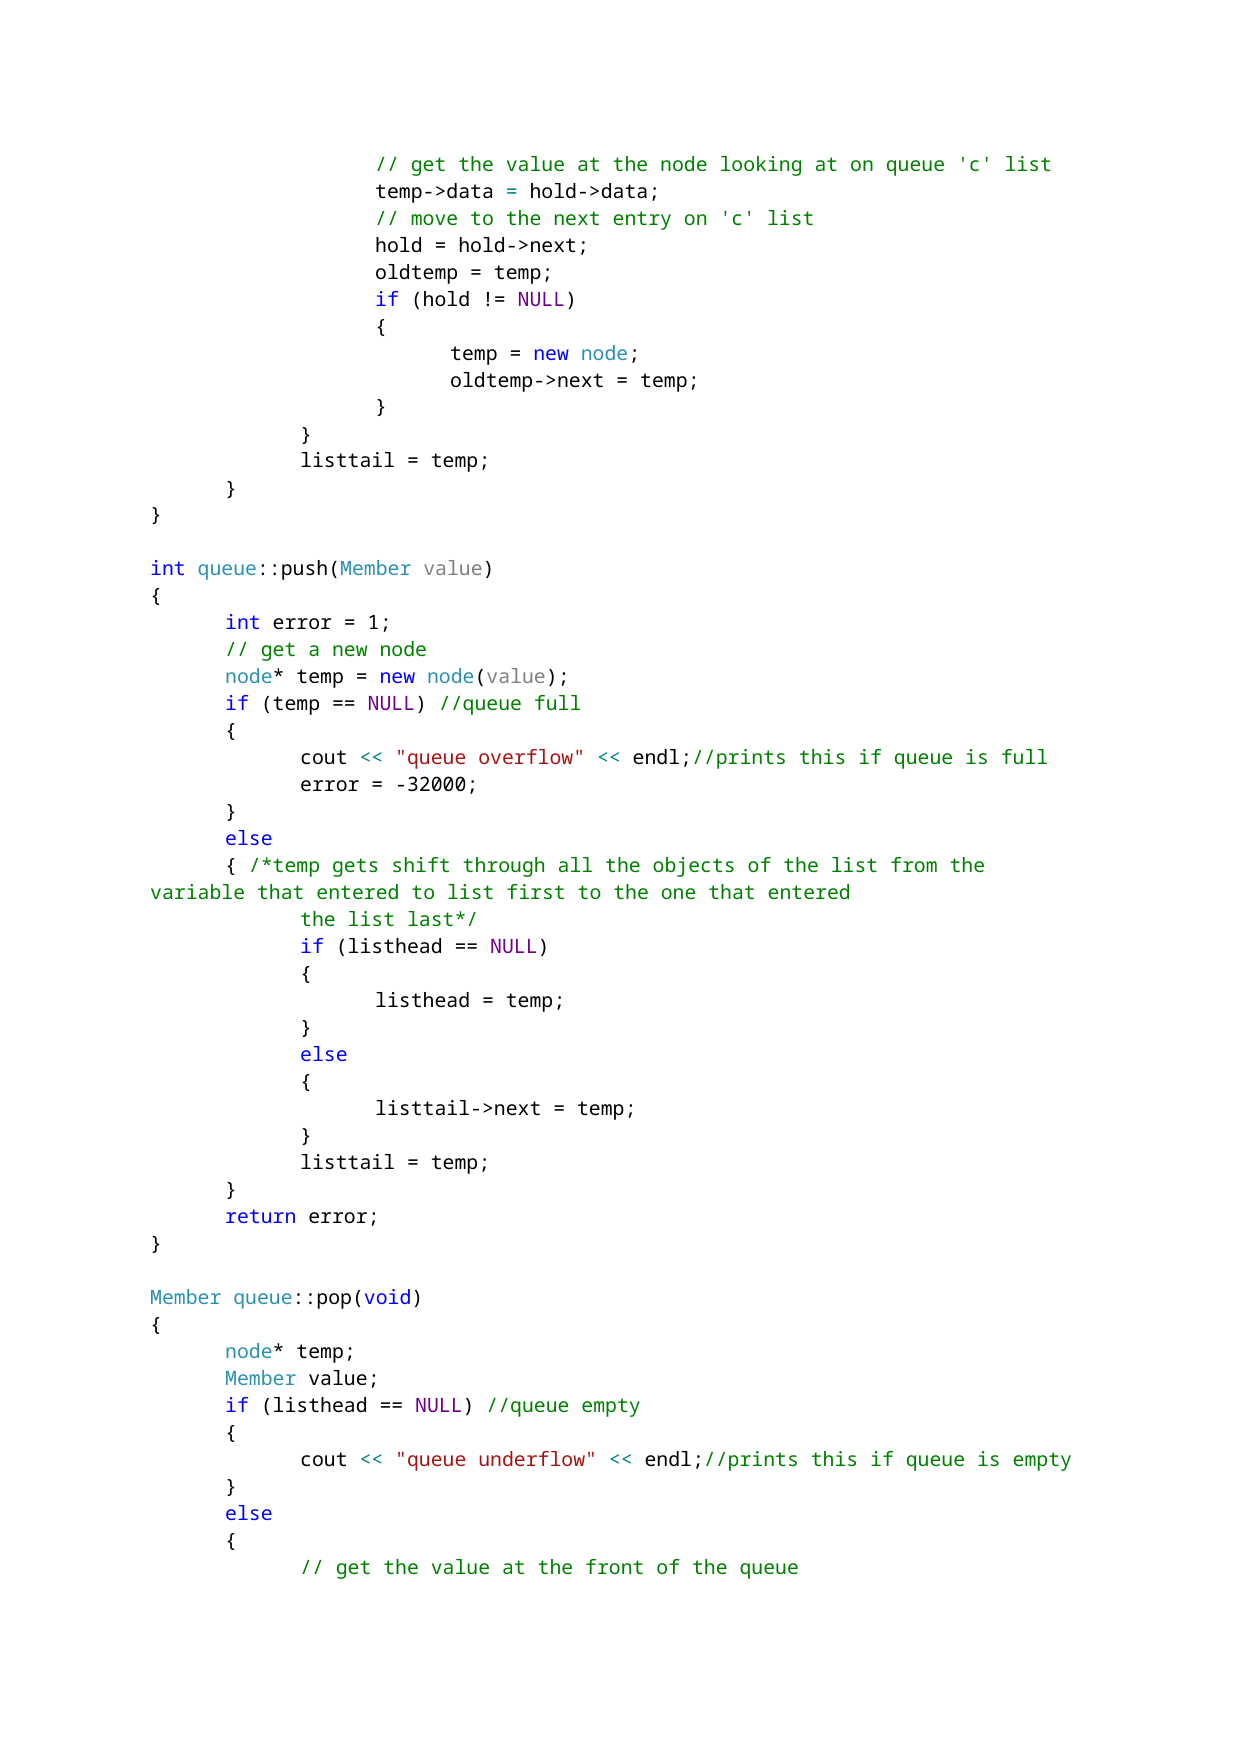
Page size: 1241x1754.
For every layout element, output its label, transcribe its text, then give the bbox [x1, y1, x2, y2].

text oldtemp = temp; [150, 258, 1090, 285]
text listtail = temp; [150, 1148, 1090, 1175]
text } [150, 1121, 1090, 1148]
text if (listhead == NULL) [150, 932, 1090, 959]
text } [150, 474, 1090, 501]
text listhead = temp; [150, 986, 1090, 1013]
text the list last*/ [150, 905, 1090, 932]
text // get the value at the front of the queue [150, 1553, 1090, 1580]
text { [150, 1418, 1090, 1445]
text { /*temp gets shift through all the objects of the list from the variable that entered to list first to the one that entered [150, 851, 1090, 905]
text node* temp; [150, 1337, 1090, 1364]
text } [150, 393, 1090, 420]
text // move to the next entry on 'c' list [150, 204, 1090, 231]
text { [150, 1310, 1090, 1337]
text if (temp == NULL) //queue full [150, 689, 1090, 717]
text } [150, 501, 1090, 528]
text } [150, 1229, 1090, 1256]
text cout << "queue overflow" << endl;//prints this if queue is full [150, 743, 1090, 771]
text cout << "queue underflow" << endl;//prints this if queue is empty [150, 1445, 1090, 1472]
text if (listhead == NULL) //queue empty [150, 1391, 1090, 1418]
text { [150, 1526, 1090, 1553]
text Member value; [150, 1364, 1090, 1391]
text { [150, 959, 1090, 986]
text else [150, 1040, 1090, 1067]
text } [150, 420, 1090, 447]
text hold = hold->next; [150, 231, 1090, 258]
text int queue::push(Member value) [150, 555, 1090, 582]
text listtail = temp; [150, 447, 1090, 474]
text else [150, 824, 1090, 851]
text temp = new node; [150, 339, 1090, 366]
text } [150, 1472, 1090, 1499]
text { [150, 312, 1090, 339]
text if (hold != NULL) [150, 285, 1090, 312]
text int error = 1; [150, 609, 1090, 636]
text Member queue::pop(void) [150, 1283, 1090, 1310]
text } [150, 1013, 1090, 1040]
text { [150, 1067, 1090, 1094]
text oldtemp->next = temp; [150, 366, 1090, 393]
text // get the value at the node looking at on queue 'c' list [150, 150, 1090, 177]
text { [150, 717, 1090, 743]
text error = -32000; [150, 771, 1090, 797]
text return error; [150, 1202, 1090, 1229]
text node* temp = new node(value); [150, 663, 1090, 689]
text { [150, 582, 1090, 609]
text } [150, 797, 1090, 824]
text temp->data = hold->data; [150, 177, 1090, 204]
text else [150, 1499, 1090, 1526]
text } [150, 1175, 1090, 1202]
text // get a new node [150, 636, 1090, 663]
text listtail->next = temp; [150, 1094, 1090, 1121]
